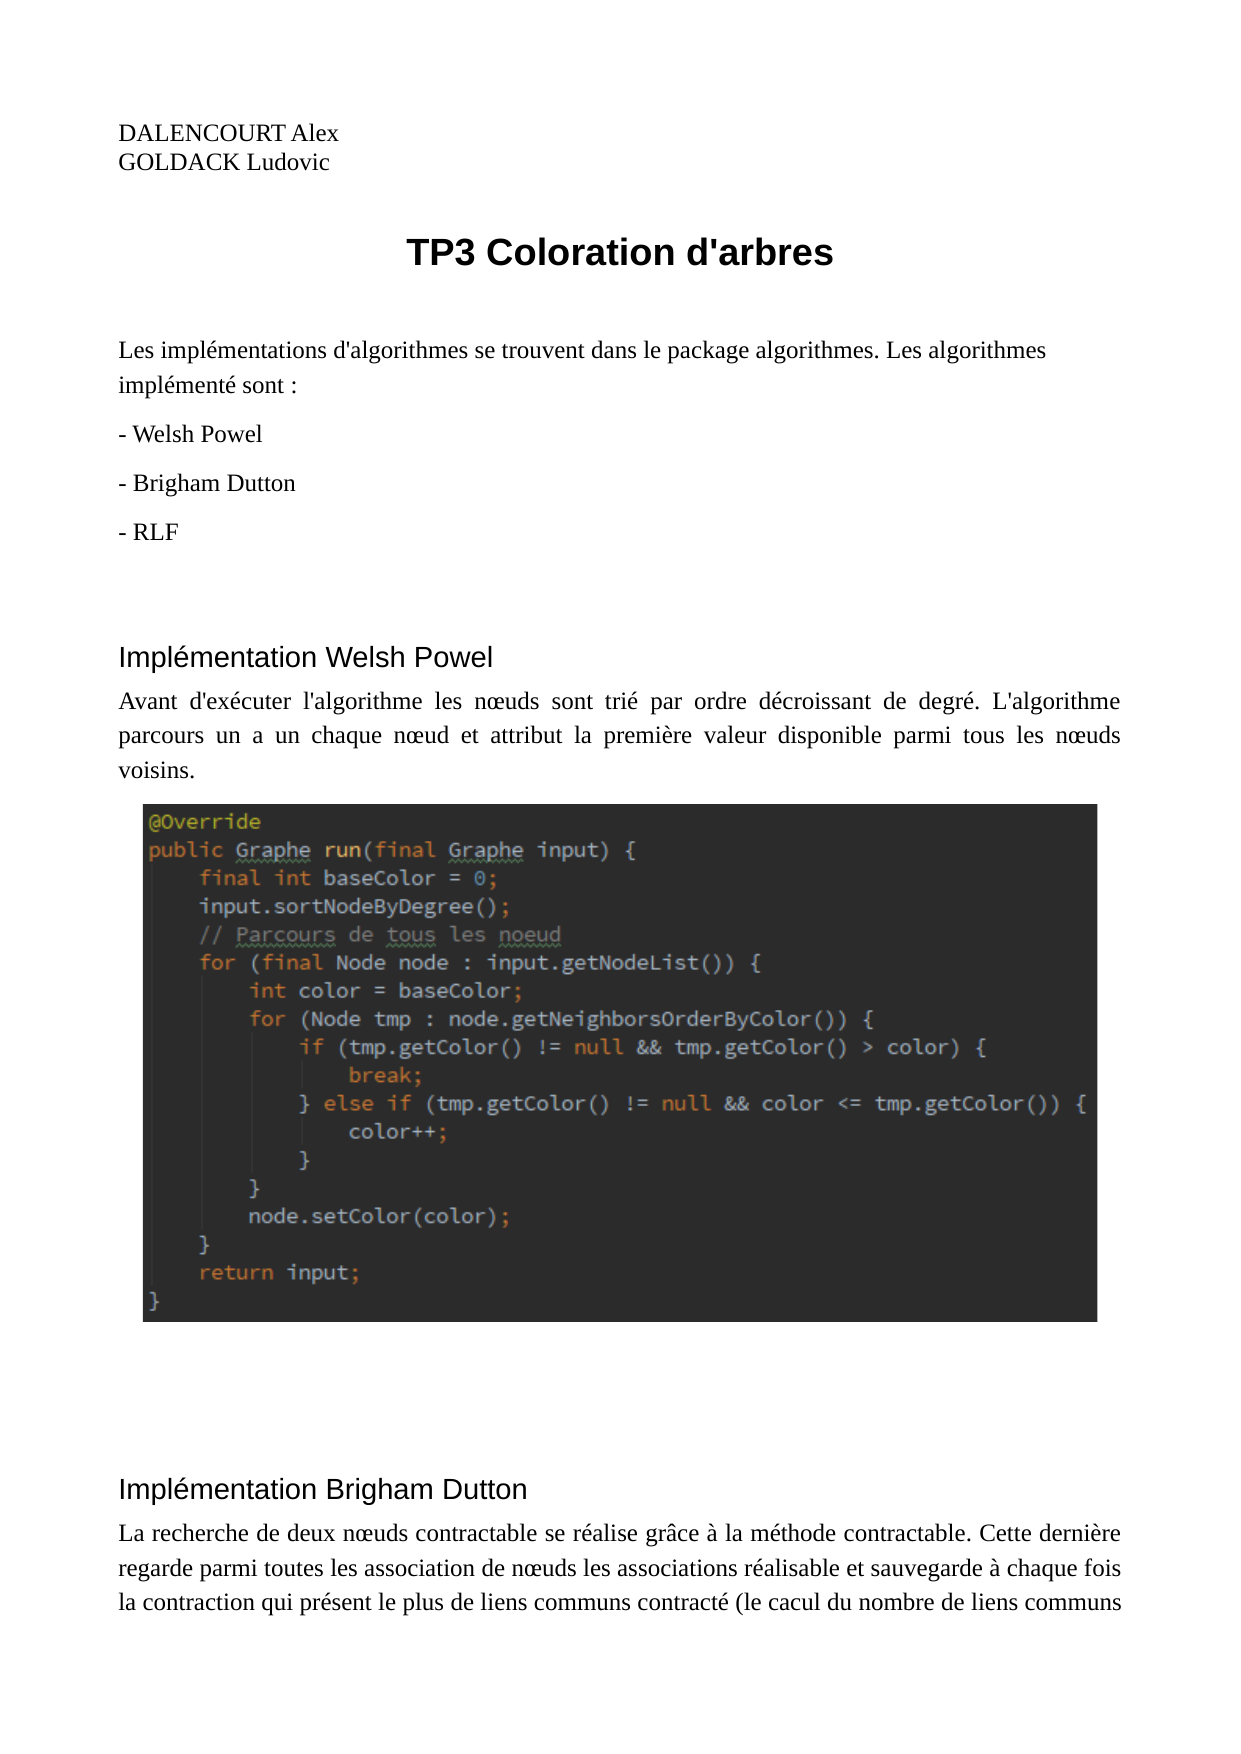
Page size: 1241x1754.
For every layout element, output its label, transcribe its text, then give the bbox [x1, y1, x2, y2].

text - Brigham Dutton [118, 468, 1122, 497]
subtitle Implémentation Welsh Powel [118, 640, 1122, 674]
picture [142, 804, 1098, 1322]
text Avant d'exécuter l'algorithme les nœuds sont trié par ordre décroissant de degré. L'algorithme parcours un a un chaque nœud et attribut la première valeur disponible parmi tous les nœuds voisins. [118, 686, 1122, 784]
text Les implémentations d'algorithmes se trouvent dans le package algorithmes. Les algorithmes implémenté sont : [118, 335, 1122, 398]
subtitle Implémentation Brigham Dutton [118, 1472, 1122, 1506]
text - Welsh Powel [118, 419, 1122, 448]
text - RLF [118, 517, 1122, 546]
text La recherche de deux nœuds contractable se réalise grâce à la méthode contractable. Cette dernière regarde parmi toutes les association de nœuds les associations réalisable et sauvegarde à chaque fois la contraction qui présent le plus de liens communs contracté (le cacul du nombre de liens communs [118, 1518, 1122, 1616]
subtitle TP3 Coloration d'arbres [118, 230, 1122, 274]
